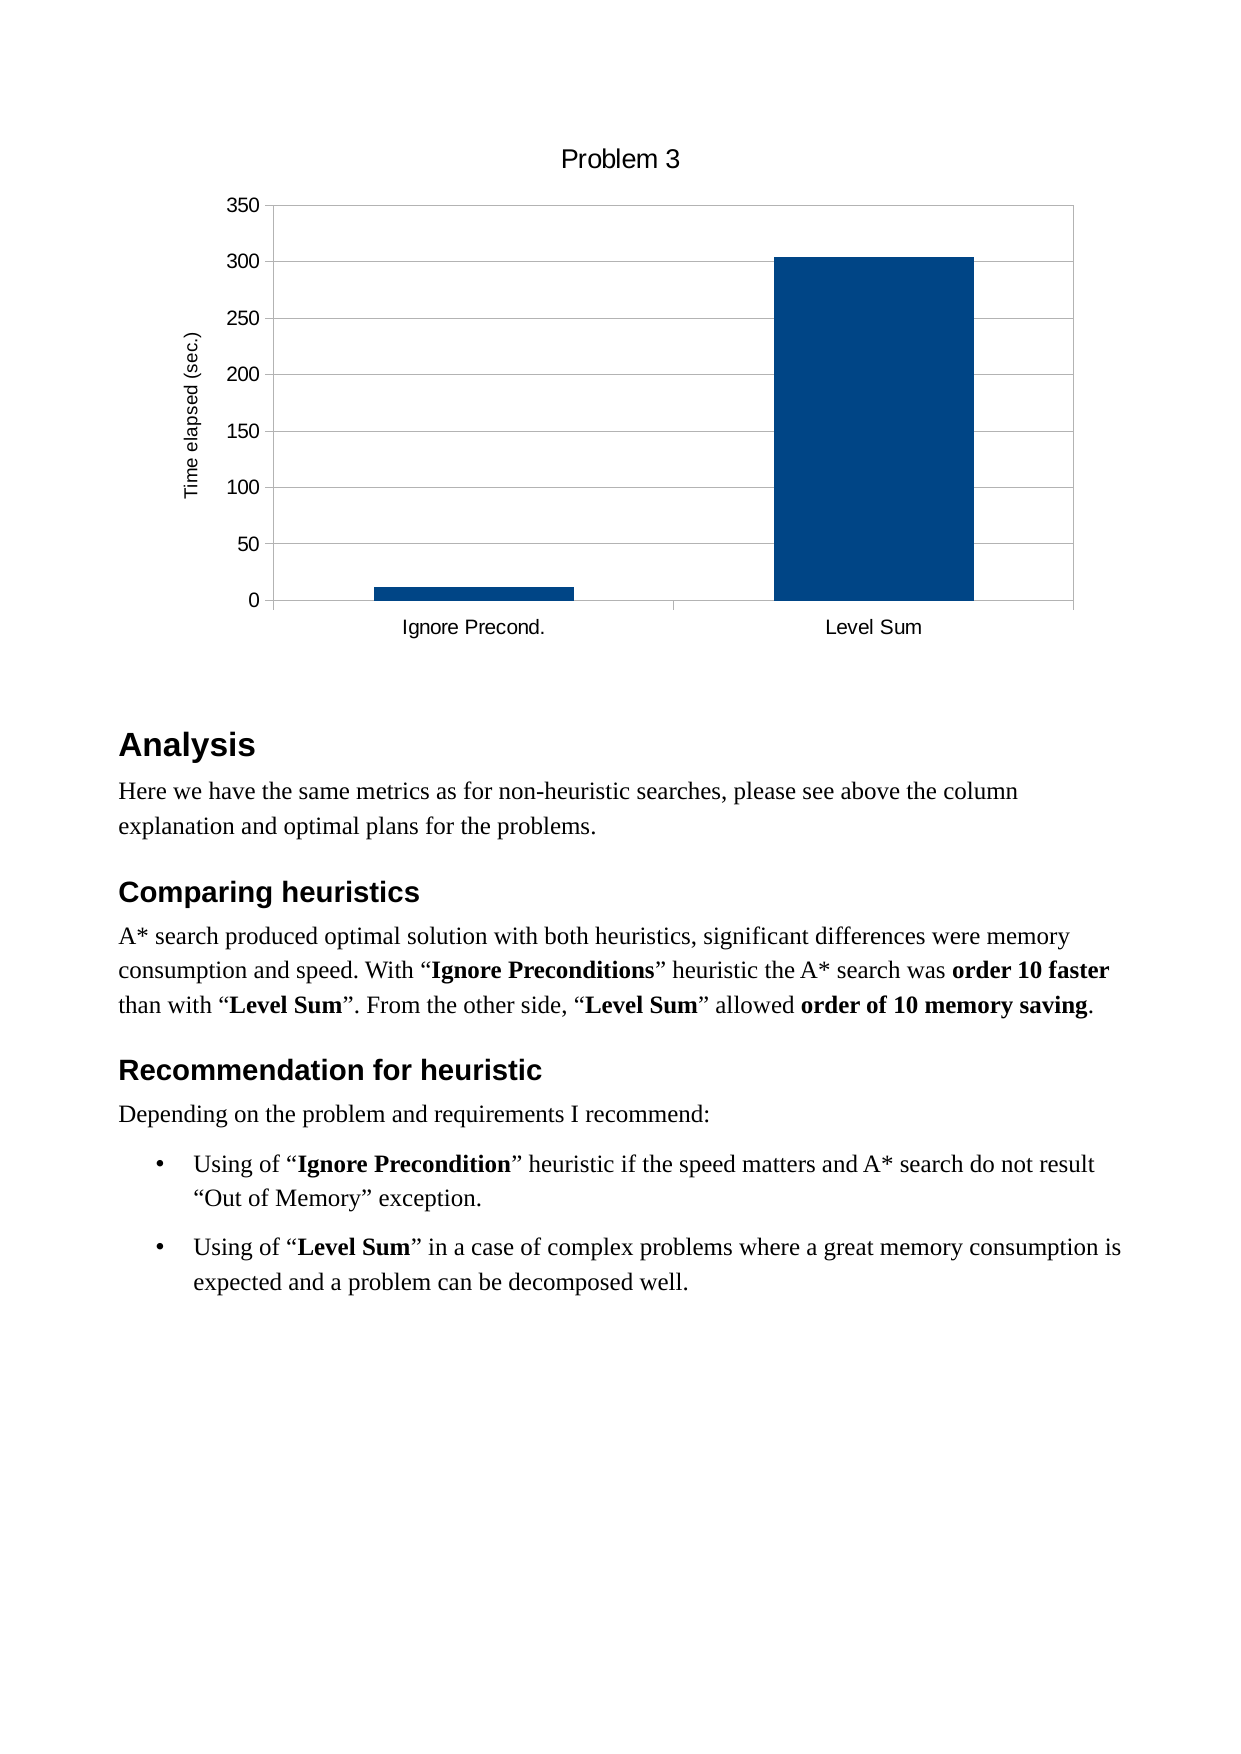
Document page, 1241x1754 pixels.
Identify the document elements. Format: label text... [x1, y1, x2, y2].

text Depending on the problem and requirements I recommend: [118, 1099, 1122, 1128]
text Here we have the same metrics as for non-heuristic searches, please see above the column explanation and optimal plans for the problems. [118, 776, 1122, 839]
subtitle Recommendation for heuristic [118, 1053, 1122, 1087]
text A* search produced optimal solution with both heuristics, significant differences were memory consumption and speed. With “Ignore Preconditions” heuristic the A* search was order 10 faster than with “Level Sum”. From the other side, “Level Sum” allowed order of 10 memory saving. [118, 921, 1122, 1018]
list Using of “Level Sum” in a case of complex problems where a great memory consumption is expected and a problem can be decomposed well. [156, 1232, 1122, 1295]
subtitle Analysis [118, 725, 1122, 764]
subtitle Comparing heuristics [118, 874, 1122, 908]
list Using of “Ignore Precondition” heuristic if the speed matters and A* search do not result “Out of Memory” exception. [156, 1149, 1122, 1212]
